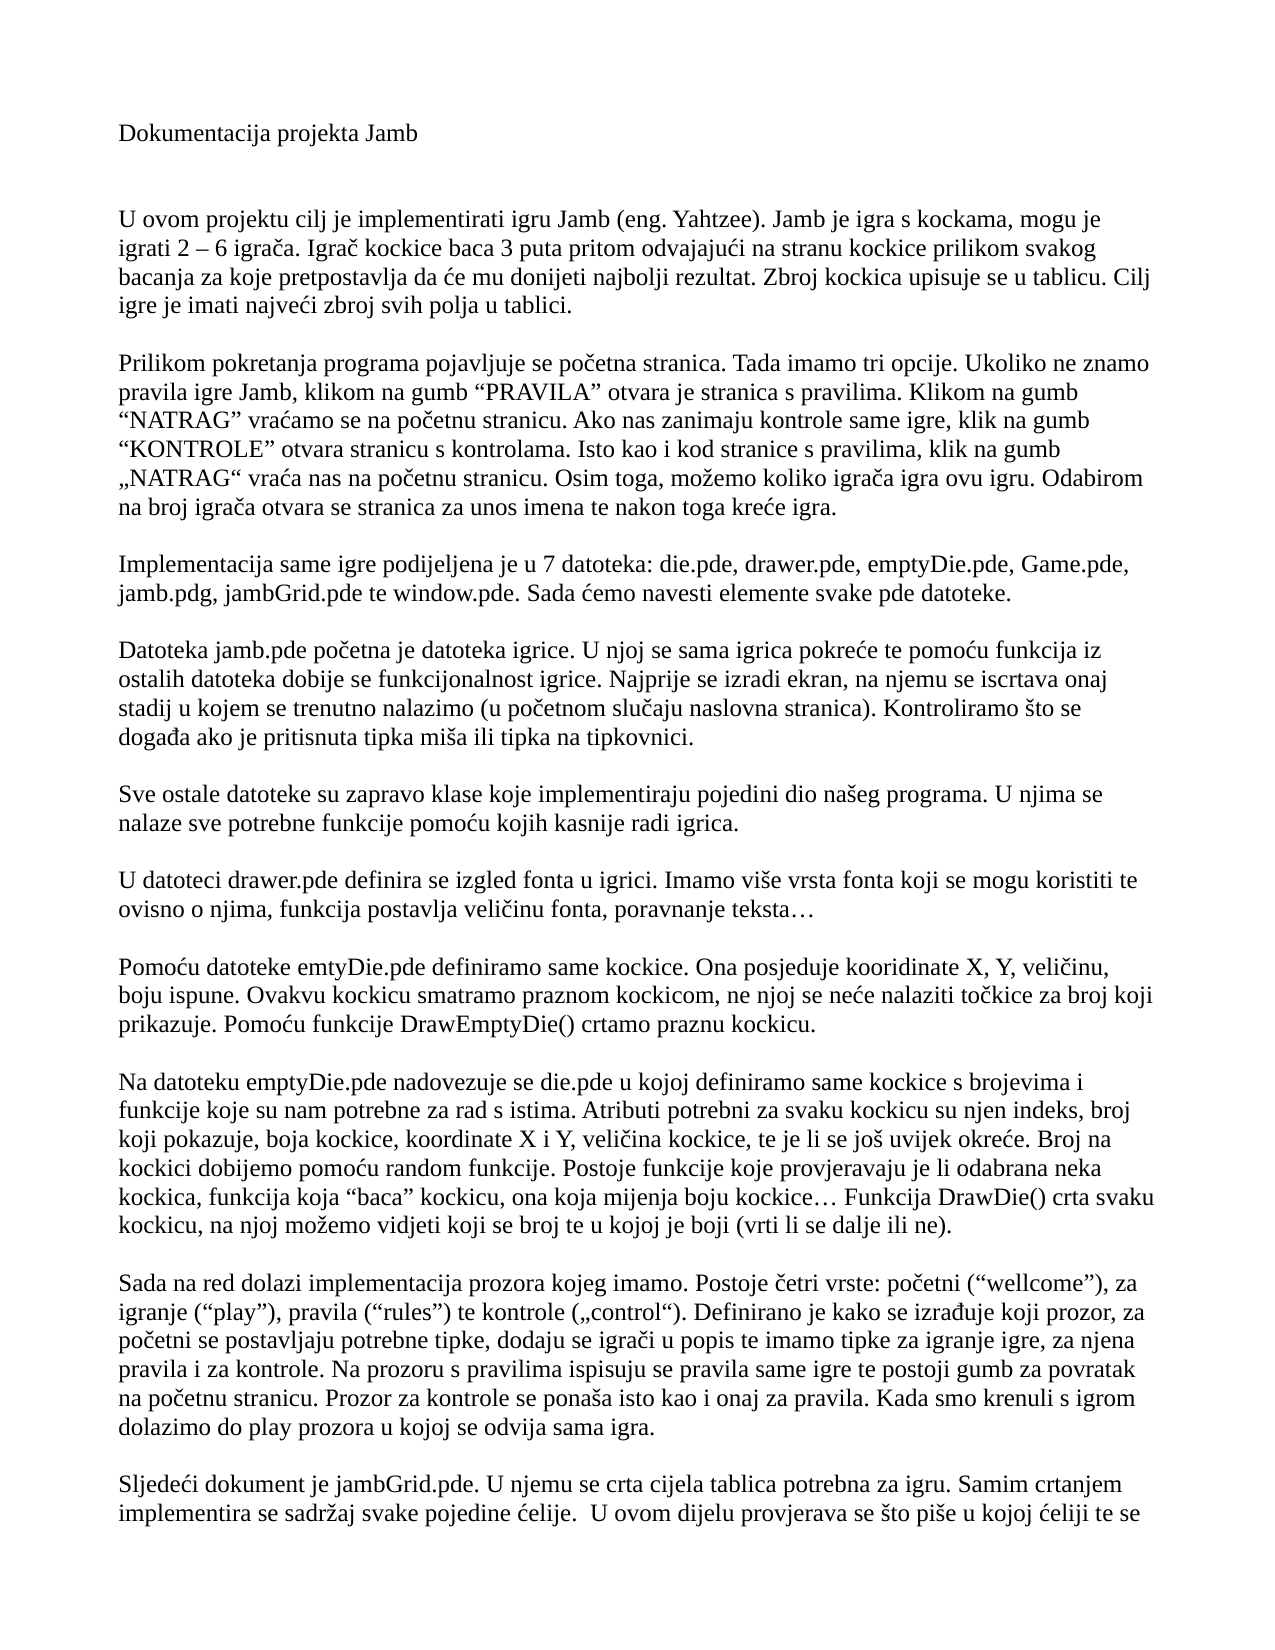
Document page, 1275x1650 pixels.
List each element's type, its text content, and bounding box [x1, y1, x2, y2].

text Na datoteku emptyDie.pde nadovezuje se die.pde u kojoj definiramo same kockice s brojevima i funkcije koje su nam potrebne za rad s istima. Atributi potrebni za svaku kockicu su njen indeks, broj koji pokazuje, boja kockice, koordinate X i Y, veličina kockice, te je li se još uvijek okreće. Broj na kockici dobijemo pomoću random funkcije. Postoje funkcije koje provjeravaju je li odabrana neka kockica, funkcija koja “baca” kockicu, ona koja mijenja boju kockice… Funkcija DrawDie() crta svaku kockicu, na njoj možemo vidjeti koji se broj te u kojoj je boji (vrti li se dalje ili ne). [118, 1067, 1157, 1239]
text Dokumentacija projekta Jamb [118, 118, 1157, 147]
text Pomoću datoteke emtyDie.pde definiramo same kockice. Ona posjeduje kooridinate X, Y, veličinu, boju ispune. Ovakvu kockicu smatramo praznom kockicom, ne njoj se neće nalaziti točkice za broj koji prikazuje. Pomoću funkcije DrawEmptyDie() crtamo praznu kockicu. [118, 952, 1157, 1038]
text Prilikom pokretanja programa pojavljuje se početna stranica. Tada imamo tri opcije. Ukoliko ne znamo pravila igre Jamb, klikom na gumb “PRAVILA” otvara je stranica s pravilima. Klikom na gumb “NATRAG” vraćamo se na početnu stranicu. Ako nas zanimaju kontrole same igre, klik na gumb “KONTROLE” otvara stranicu s kontrolama. Isto kao i kod stranice s pravilima, klik na gumb „NATRAG“ vraća nas na početnu stranicu. Osim toga, možemo koliko igrača igra ovu igru. Odabirom na broj igrača otvara se stranica za unos imena te nakon toga kreće igra. [118, 348, 1157, 521]
text Sljedeći dokument je jambGrid.pde. U njemu se crta cijela tablica potrebna za igru. Samim crtanjem implementira se sadržaj svake pojedine ćelije. U ovom dijelu provjerava se što piše u kojoj ćeliji te se [118, 1469, 1157, 1527]
text Sve ostale datoteke su zapravo klase koje implementiraju pojedini dio našeg programa. U njima se nalaze sve potrebne funkcije pomoću kojih kasnije radi igrica. [118, 779, 1157, 837]
text Implementacija same igre podijeljena je u 7 datoteka: die.pde, drawer.pde, emptyDie.pde, Game.pde, jamb.pdg, jambGrid.pde te window.pde. Sada ćemo navesti elemente svake pde datoteke. [118, 549, 1157, 607]
text U datoteci drawer.pde definira se izgled fonta u igrici. Imamo više vrsta fonta koji se mogu koristiti te ovisno o njima, funkcija postavlja veličinu fonta, poravnanje teksta… [118, 866, 1157, 923]
text Datoteka jamb.pde početna je datoteka igrice. U njoj se sama igrica pokreće te pomoću funkcija iz ostalih datoteka dobije se funkcijonalnost igrice. Najprije se izradi ekran, na njemu se iscrtava onaj stadij u kojem se trenutno nalazimo (u početnom slučaju naslovna stranica). Kontroliramo što se događa ako je pritisnuta tipka miša ili tipka na tipkovnici. [118, 636, 1157, 751]
text U ovom projektu cilj je implementirati igru Jamb (eng. Yahtzee). Jamb je igra s kockama, mogu je igrati 2 – 6 igrača. Igrač kockice baca 3 puta pritom odvajajući na stranu kockice prilikom svakog bacanja za koje pretpostavlja da će mu donijeti najbolji rezultat. Zbroj kockica upisuje se u tablicu. Cilj igre je imati najveći zbroj svih polja u tablici. [118, 204, 1157, 319]
text Sada na red dolazi implementacija prozora kojeg imamo. Postoje četri vrste: početni (“wellcome”), za igranje (“play”), pravila (“rules”) te kontrole („control“). Definirano je kako se izrađuje koji prozor, za početni se postavljaju potrebne tipke, dodaju se igrači u popis te imamo tipke za igranje igre, za njena pravila i za kontrole. Na prozoru s pravilima ispisuju se pravila same igre te postoji gumb za povratak na početnu stranicu. Prozor za kontrole se ponaša isto kao i onaj za pravila. Kada smo krenuli s igrom dolazimo do play prozora u kojoj se odvija sama igra. [118, 1268, 1157, 1441]
